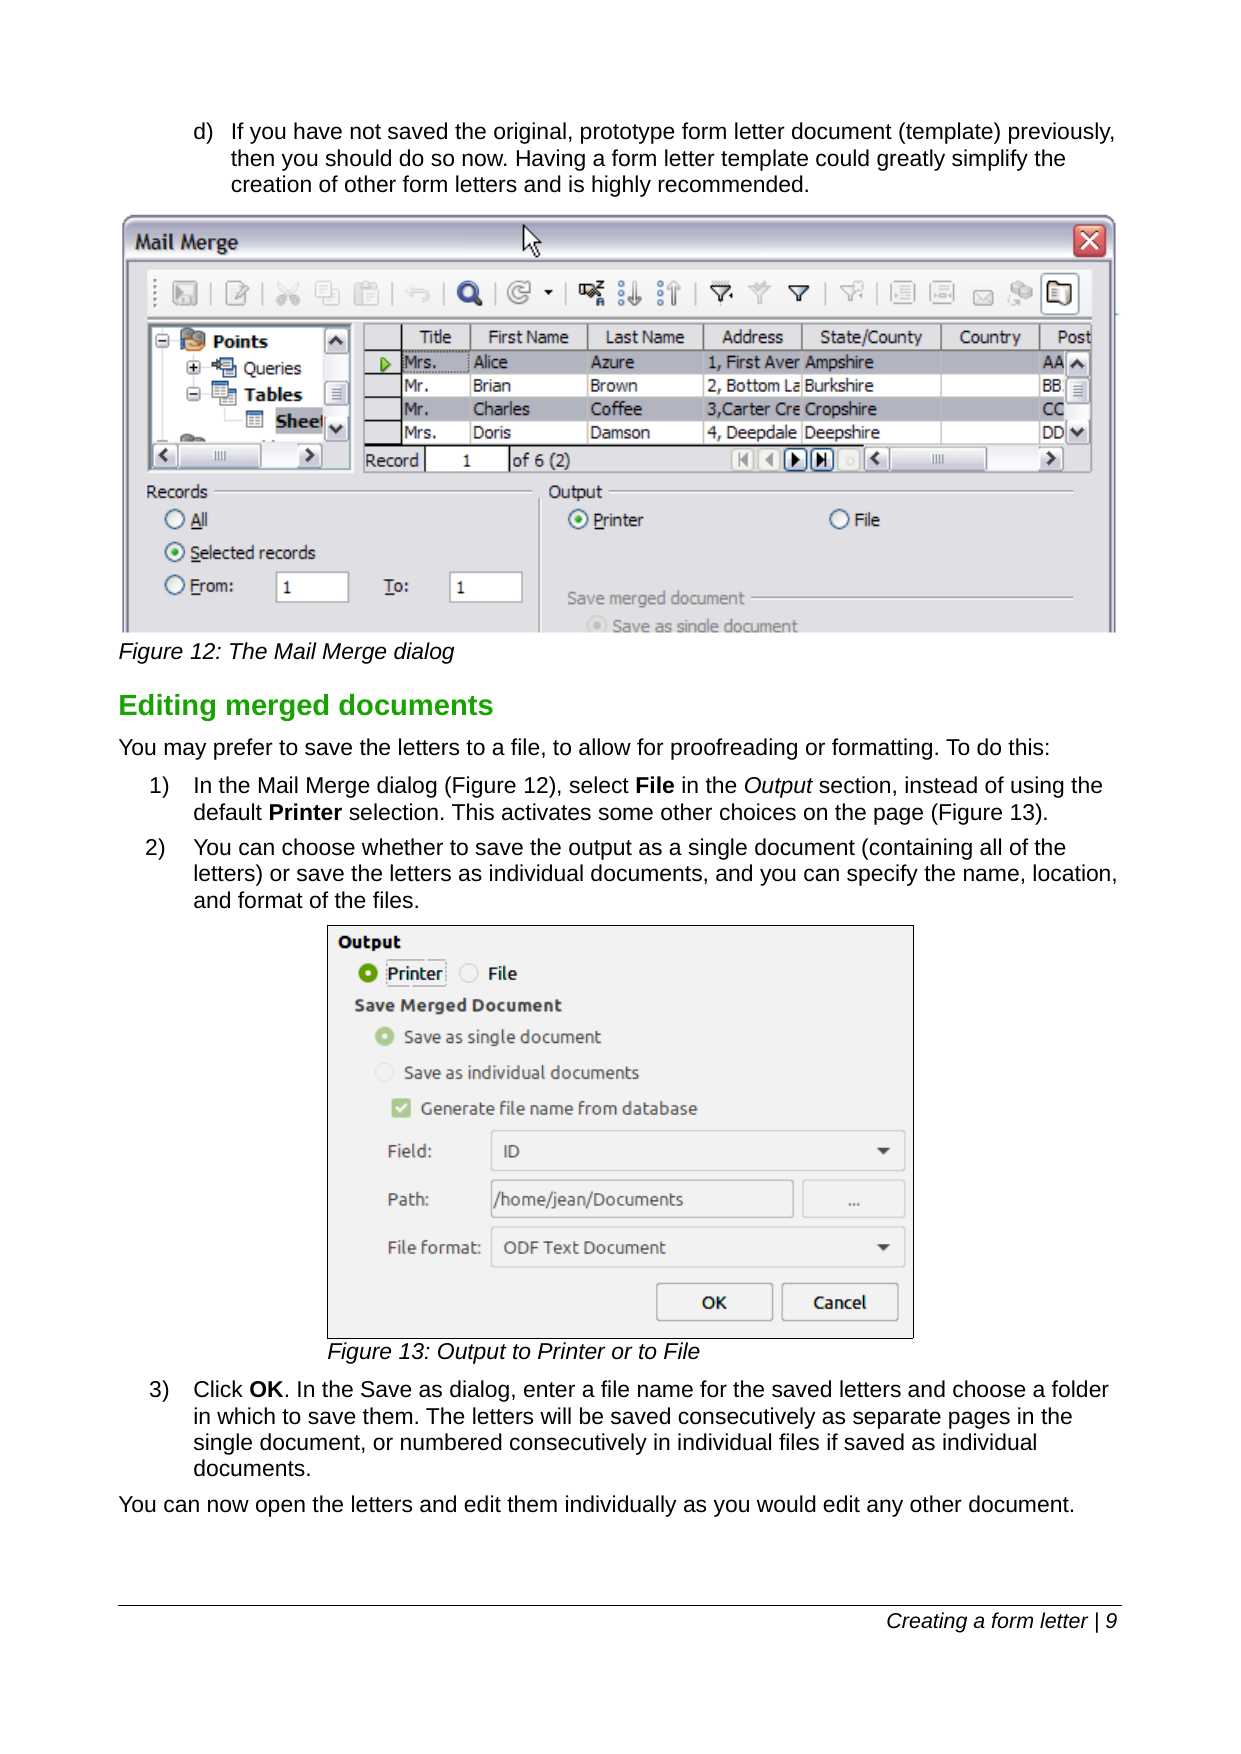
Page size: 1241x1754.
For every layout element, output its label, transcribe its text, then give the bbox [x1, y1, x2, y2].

text You can now open the letters and edit them individually as you would edit any other document. [118, 1491, 1122, 1517]
list You can choose whether to save the output as a single document (containing all of the letters) or save the letters as individual documents, and you can specify the name, location, and format of the files. [165, 834, 1122, 913]
picture [328, 926, 913, 1338]
picture [118, 209, 1122, 639]
list Click OK. In the Save as dialog, enter a file name for the saved letters and choose a folder in which to save them. The letters will be saved consecutively as separate pages in the single document, or numbered consecutively in individual files if saved as individual documents. [169, 1376, 1122, 1482]
subtitle Editing merged documents [118, 688, 1122, 722]
text Figure 13: Output to Printer or to File [327, 1339, 913, 1364]
list In the Mail Merge dialog (Figure 12), select File in the Output section, instead of using the default Printer selection. This activates some other choices on the page (Figure 13). [169, 772, 1122, 825]
list You may prefer to save the letters to a file, to allow for proofreading or formatting. To do this: [118, 734, 1122, 760]
text Figure 12: The Mail Merge dialog [118, 639, 1122, 664]
list If you have not saved the original, prototype form letter document (template) previously, then you should do so now. Having a form letter template could greatly simplify the creation of other form letters and is highly recommended. [193, 118, 1122, 197]
